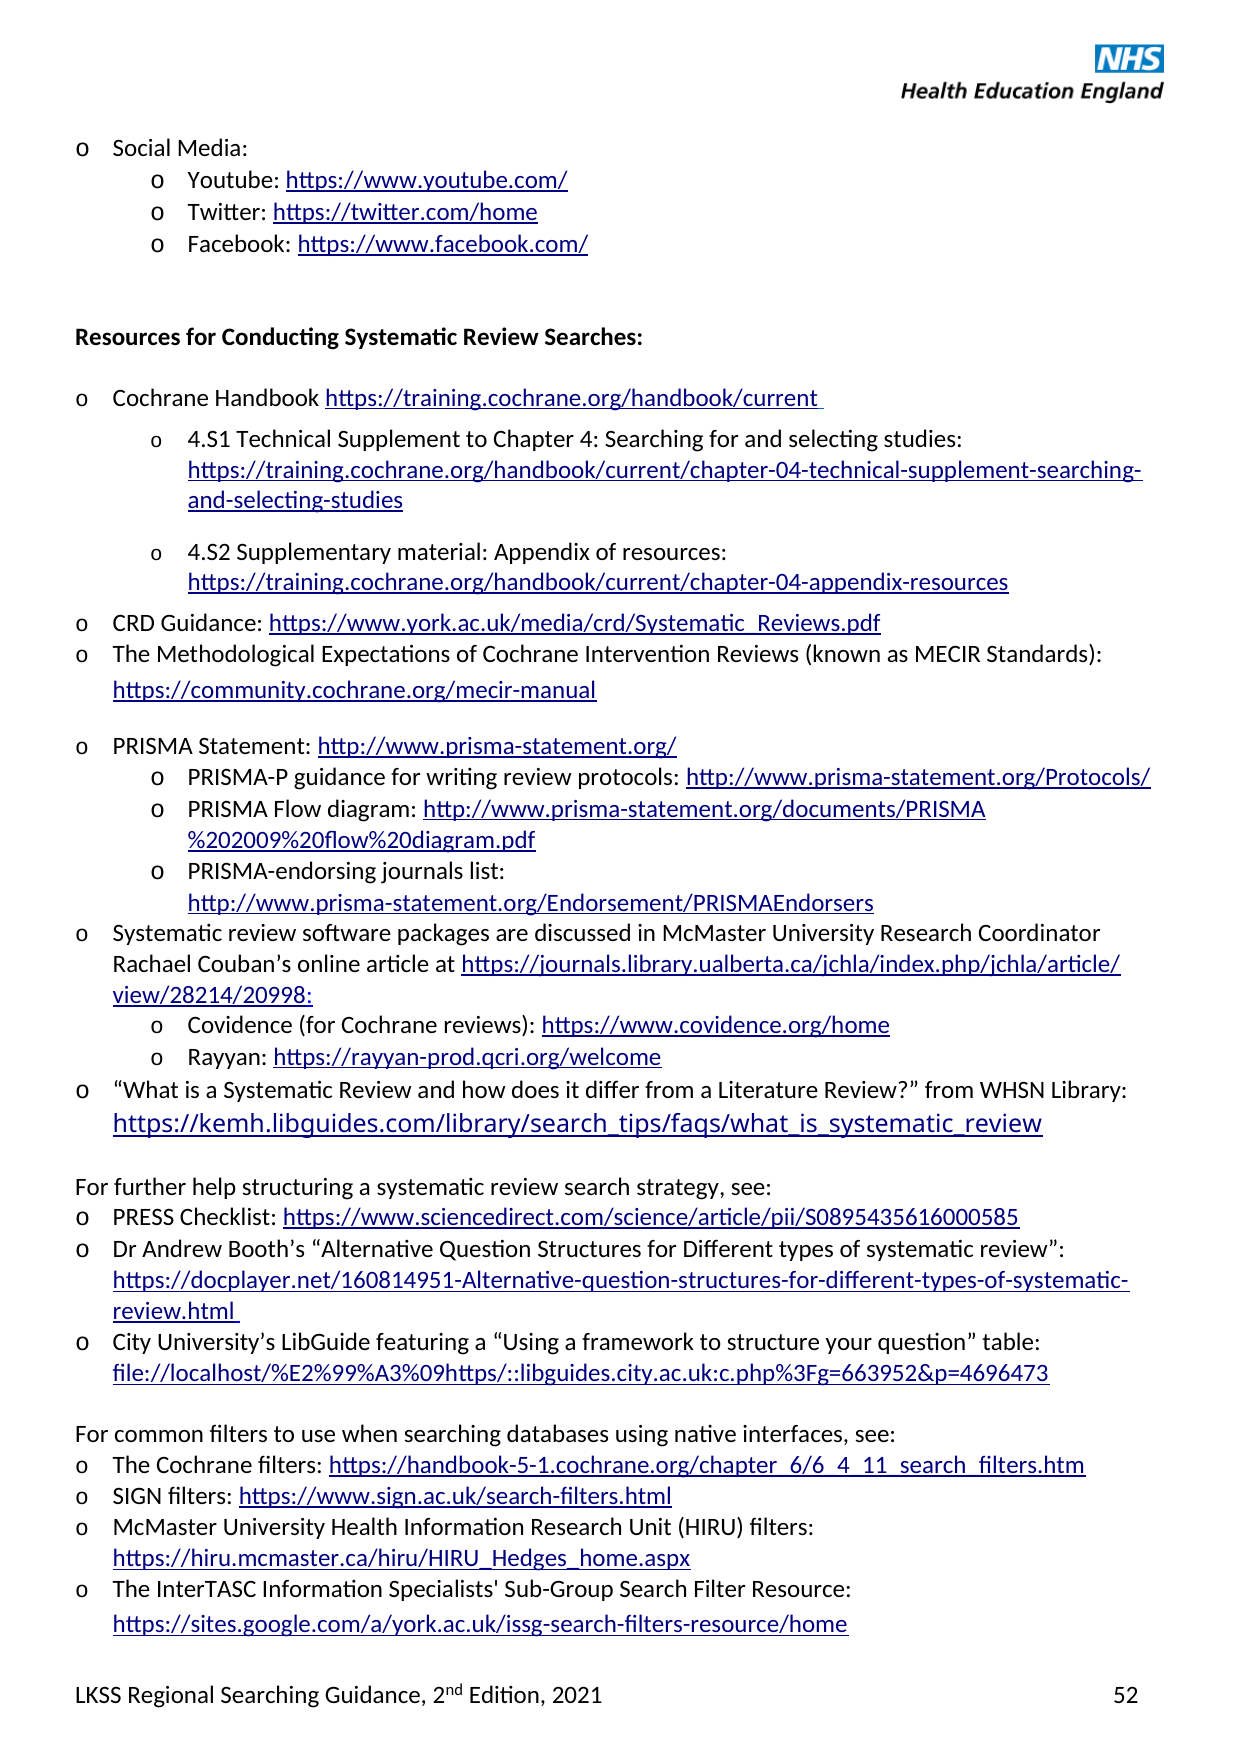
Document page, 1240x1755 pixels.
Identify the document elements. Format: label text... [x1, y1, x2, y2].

list Rayyan: https://rayyan-prod.qcri.org/welcome [150, 1041, 1164, 1072]
list Youtube: https://www.youtube.com/ [150, 164, 1164, 196]
list “What is a Systematic Review and how does it differ from a Literature Review?” from WHSN Library: https://kemh.libguides.com/library/search_tips/faqs/what_is_systematic_review [75, 1072, 1164, 1140]
list 4.S2 Supplementary material: Appendix of resources: https://training.cochrane.org/handbook/current/chapter-04-appendix-resources [150, 536, 1164, 597]
list Systematic review software packages are discussed in McMaster University Research Coordinator Rachael Couban’s online article at https://journals.library.ualberta.ca/jchla/index.php/jchla/article/view/28214/20998: [75, 917, 1164, 1009]
list 4.S1 Technical Supplement to Chapter 4: Searching for and selecting studies: https://training.cochrane.org/handbook/current/chapter-04-technical-supplement-searching-and-selecting-studies [150, 423, 1164, 515]
list PRISMA-endorsing journals list: http://www.prisma-statement.org/Endorsement/PRISMAEndorsers [150, 855, 1164, 917]
list Social Media: [75, 133, 1164, 164]
list SIGN filters: https://www.sign.ac.uk/search-filters.html [75, 1480, 1164, 1511]
list The Methodological Expectations of Cochrane Intervention Reviews (known as MECIR Standards): https://community.cochrane.org/mecir-manual [75, 638, 1164, 704]
list Cochrane Handbook https://training.cochrane.org/handbook/current [75, 382, 1164, 413]
list Facebook: https://www.facebook.com/ [150, 228, 1164, 260]
list Twitter: https://twitter.com/home [150, 196, 1164, 228]
text For common filters to use when searching databases using native interfaces, see: [75, 1418, 1164, 1449]
list The Cochrane filters: https://handbook-5-1.cochrane.org/chapter_6/6_4_11_search_filters.htm [75, 1449, 1164, 1480]
list City University’s LibGuide featuring a “Using a framework to structure your question” table: file://localhost/%E2%99%A3%09https/::libguides.city.ac.uk:c.php%3Fg=663952&p=4696473 [75, 1326, 1164, 1388]
list McMaster University Health Information Research Unit (HIRU) filters: https://hiru.mcmaster.ca/hiru/HIRU_Hedges_home.aspx [75, 1511, 1164, 1573]
list Dr Andrew Booth’s “Alternative Question Structures for Different types of systematic review”: https://docplayer.net/160814951-Alternative-question-structures-for-different-types-of-systematic-review.html [75, 1233, 1164, 1326]
text Resources for Conducting Systematic Review Searches: [75, 321, 1164, 351]
list PRISMA-P guidance for writing review protocols: http://www.prisma-statement.org/Protocols/ [150, 761, 1164, 793]
list PRISMA Statement: http://www.prisma-statement.org/ [75, 730, 1164, 761]
list PRISMA Flow diagram: http://www.prisma-statement.org/documents/PRISMA%202009%20flow%20diagram.pdf [150, 793, 1164, 855]
list PRESS Checklist: https://www.sciencedirect.com/science/article/pii/S0895435616000585 [75, 1201, 1164, 1233]
text For further help structuring a systematic review search strategy, see: [75, 1171, 1164, 1201]
list The InterTASC Information Specialists' Sub-Group Search Filter Resource: https://sites.google.com/a/york.ac.uk/issg-search-filters-resource/home [75, 1573, 1164, 1639]
list Covidence (for Cochrane reviews): https://www.covidence.org/home [150, 1009, 1164, 1041]
list CRD Guidance: https://www.york.ac.uk/media/crd/Systematic_Reviews.pdf [75, 607, 1164, 638]
